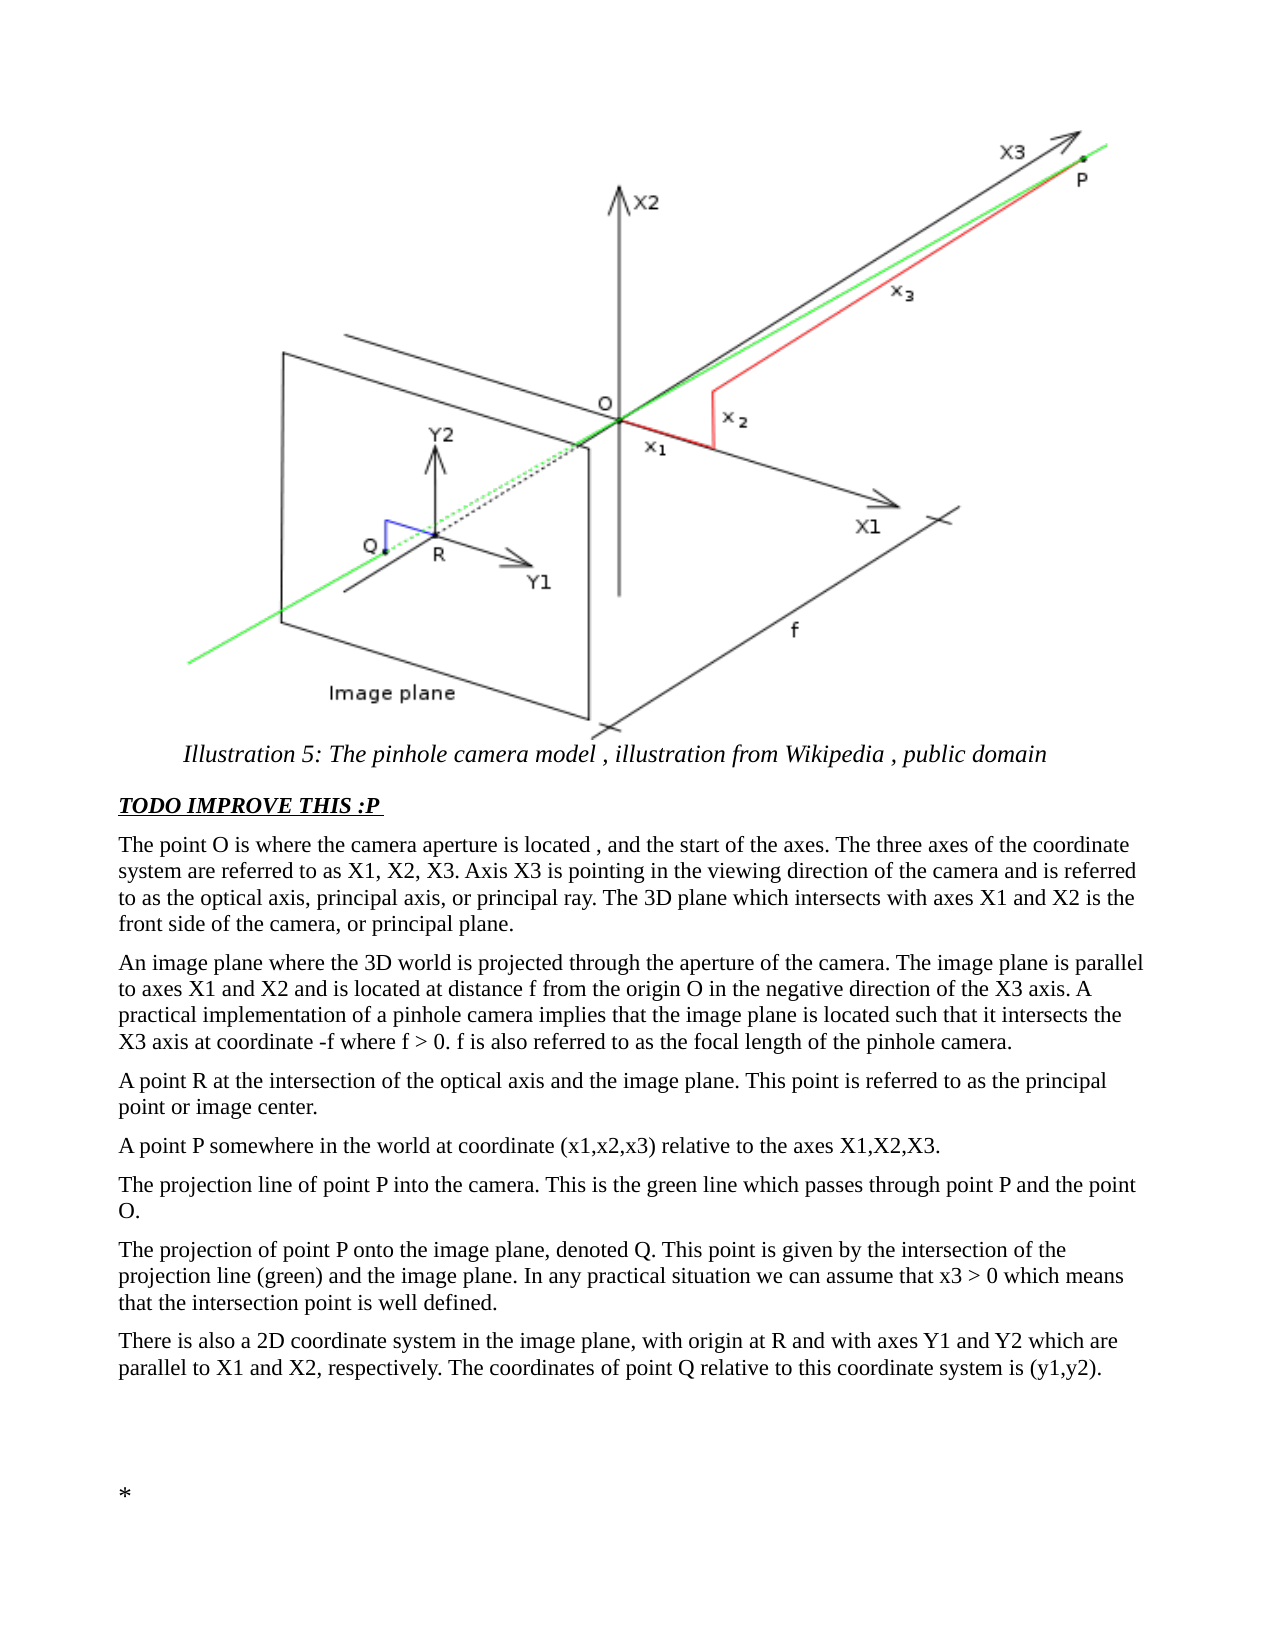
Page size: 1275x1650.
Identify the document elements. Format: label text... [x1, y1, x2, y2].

picture [183, 130, 1108, 740]
text A point P somewhere in the world at coordinate (x1,x2,x3) relative to the axes X1,X2,X3. [118, 1132, 1157, 1158]
text The projection line of point P into the camera. This is the green line which passes through point P and the point O. [118, 1171, 1157, 1223]
text Illustration 5: The pinhole camera model , illustration from Wikipedia , public domain [183, 131, 1117, 768]
text A point R at the intersection of the optical axis and the image plane. This point is referred to as the principal point or image center. [118, 1067, 1157, 1119]
text There is also a 2D coordinate system in the image plane, with origin at R and with axes Y1 and Y2 which are parallel to X1 and X2, respectively. The coordinates of point Q relative to this coordinate system is (y1,y2). [118, 1327, 1157, 1380]
text TODO IMPROVE THIS :P [118, 118, 1157, 818]
text The projection of point P onto the image plane, denoted Q. This point is given by the intersection of the projection line (green) and the image plane. In any practical situation we can assume that x3 > 0 which means that the intersection point is well defined. [118, 1236, 1157, 1315]
text The point O is where the camera aperture is located , and the start of the axes. The three axes of the coordinate system are referred to as X1, X2, X3. Axis X3 is pointing in the viewing direction of the camera and is referred to as the optical axis, principal axis, or principal ray. The 3D plane which intersects with axes X1 and X2 is the front side of the camera, or principal plane. [118, 831, 1157, 936]
text An image plane where the 3D world is projected through the aperture of the camera. The image plane is parallel to axes X1 and X2 and is located at distance f from the origin O in the negative direction of the X3 axis. A practical implementation of a pinhole camera implies that the image plane is located such that it intersects the X3 axis at coordinate -f where f > 0. f is also referred to as the focal length of the pinhole camera. [118, 949, 1157, 1054]
text * [118, 1480, 1157, 1511]
